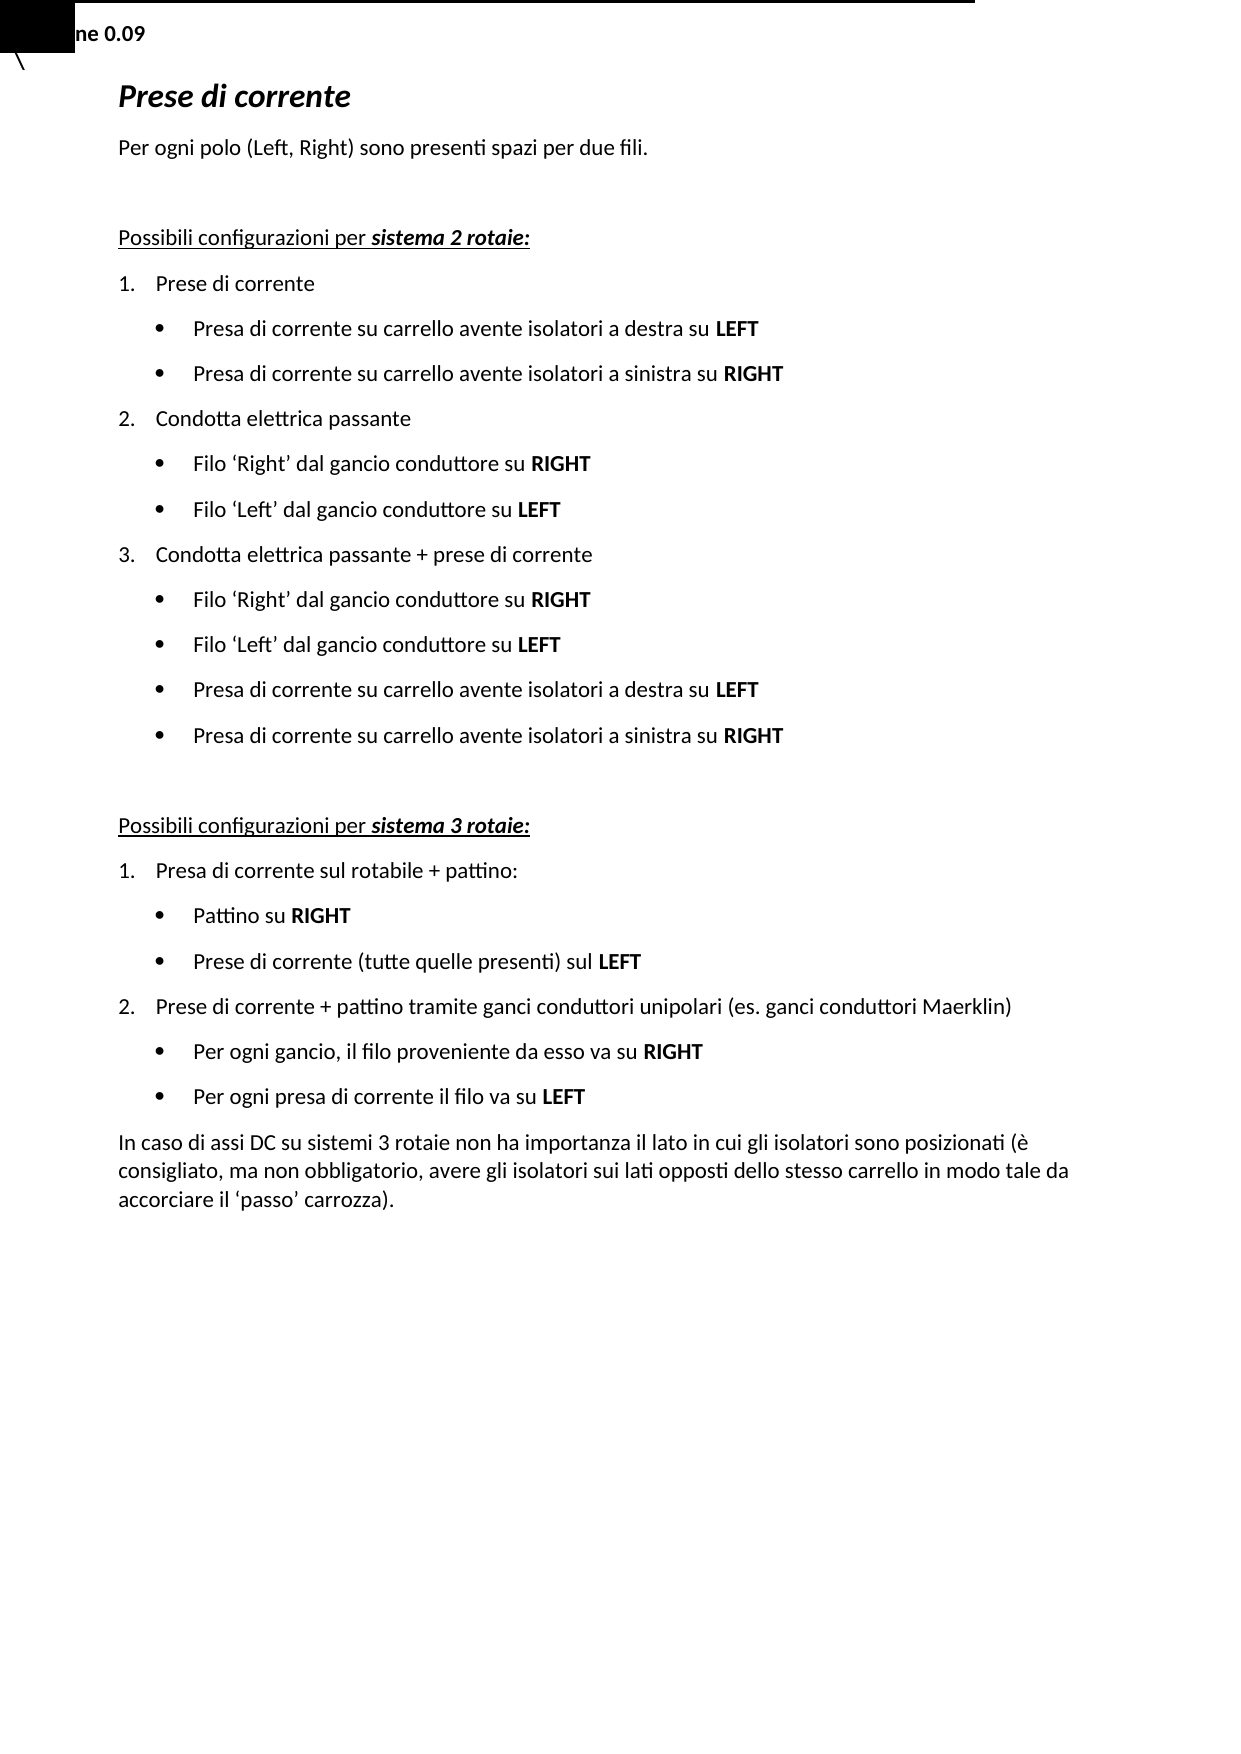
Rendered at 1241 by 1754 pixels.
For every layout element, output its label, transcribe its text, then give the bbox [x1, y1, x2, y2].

list Condotta elettrica passante [118, 404, 1122, 432]
list Presa di corrente su carrello avente isolatori a sinistra su RIGHT [156, 359, 1122, 387]
list Prese di corrente [118, 269, 1122, 297]
list Condotta elettrica passante + prese di corrente [118, 540, 1122, 568]
text Per ogni polo (Left, Right) sono presenti spazi per due fili. [118, 133, 1122, 161]
list Prese di corrente + pattino tramite ganci conduttori unipolari (es. ganci conduttori Maerklin) [118, 992, 1122, 1020]
list Filo ‘Left’ dal gancio conduttore su LEFT [156, 495, 1122, 523]
list Prese di corrente (tutte quelle presenti) sul LEFT [156, 947, 1122, 975]
list Per ogni presa di corrente il filo va su LEFT [156, 1082, 1122, 1111]
subtitle Prese di corrente [118, 75, 1122, 116]
list Filo ‘Right’ dal gancio conduttore su RIGHT [156, 585, 1122, 613]
list Presa di corrente su carrello avente isolatori a sinistra su RIGHT [156, 721, 1122, 749]
list Per ogni gancio, il filo proveniente da esso va su RIGHT [156, 1037, 1122, 1065]
text In caso di assi DC su sistemi 3 rotaie non ha importanza il lato in cui gli isolatori sono posizionati (è consigliato, ma non obbligatorio, avere gli isolatori sui lati opposti dello stesso carrello in modo tale da accorciare il ‘passo’ carrozza). [118, 1128, 1122, 1213]
list Presa di corrente su carrello avente isolatori a destra su LEFT [156, 676, 1122, 704]
list Filo ‘Right’ dal gancio conduttore su RIGHT [156, 449, 1122, 478]
list Pattino su RIGHT [156, 902, 1122, 930]
list Filo ‘Left’ dal gancio conduttore su LEFT [156, 630, 1122, 658]
text Possibili configurazioni per sistema 3 rotaie: [118, 811, 1122, 839]
list Presa di corrente su carrello avente isolatori a destra su LEFT [156, 314, 1122, 342]
text Possibili configurazioni per sistema 2 rotaie: [118, 223, 1122, 252]
list Presa di corrente sul rotabile + pattino: [118, 856, 1122, 884]
